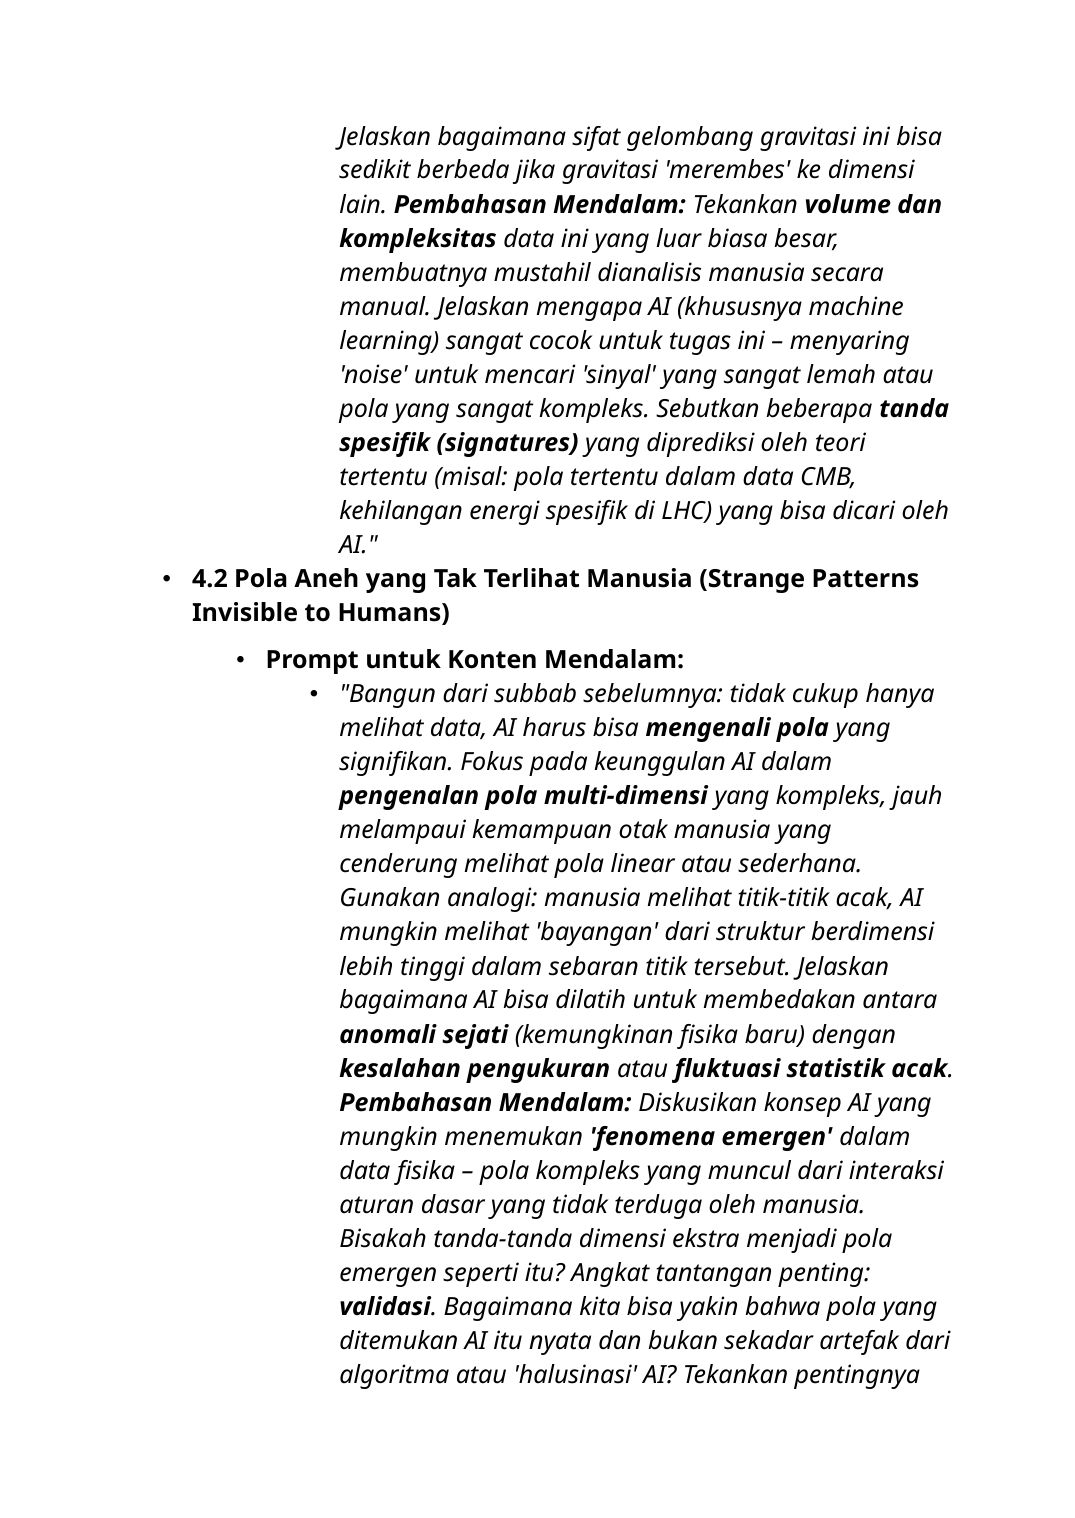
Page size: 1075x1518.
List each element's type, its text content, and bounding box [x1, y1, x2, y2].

list 4.2 Pola Aneh yang Tak Terlihat Manusia (Strange Patterns Invisible to Humans) [162, 561, 957, 629]
list "Bangun dari subbab sebelumnya: tidak cukup hanya melihat data, AI harus bisa mengenali pola yang signifikan. Fokus pada keunggulan AI dalam pengenalan pola multi-dimensi yang kompleks, jauh melampaui kemampuan otak manusia yang cenderung melihat pola linear atau sederhana. Gunakan analogi: manusia melihat titik-titik acak, AI mungkin melihat 'bayangan' dari struktur berdimensi lebih tinggi dalam sebaran titik tersebut. Jelaskan bagaimana AI bisa dilatih untuk membedakan antara anomali sejati (kemungkinan fisika baru) dengan kesalahan pengukuran atau fluktuasi statistik acak. Pembahasan Mendalam: Diskusikan konsep AI yang mungkin menemukan 'fenomena emergen' dalam data fisika – pola kompleks yang muncul dari interaksi aturan dasar yang tidak terduga oleh manusia. Bisakah tanda-tanda dimensi ekstra menjadi pola emergen seperti itu? Angkat tantangan penting: validasi. Bagaimana kita bisa yakin bahwa pola yang ditemukan AI itu nyata dan bukan sekadar artefak dari algoritma atau 'halusinasi' AI? Tekankan pentingnya [309, 676, 957, 1391]
list Prompt untuk Konten Mendalam: [236, 642, 957, 676]
list Jelaskan bagaimana sifat gelombang gravitasi ini bisa sedikit berbeda jika gravitasi 'merembes' ke dimensi lain. Pembahasan Mendalam: Tekankan volume dan kompleksitas data ini yang luar biasa besar, membuatnya mustahil dianalisis manusia secara manual. Jelaskan mengapa AI (khususnya machine learning) sangat cocok untuk tugas ini – menyaring 'noise' untuk mencari 'sinyal' yang sangat lemah atau pola yang sangat kompleks. Sebutkan beberapa tanda spesifik (signatures) yang diprediksi oleh teori tertentu (misal: pola tertentu dalam data CMB, kehilangan energi spesifik di LHC) yang bisa dicari oleh AI." [309, 118, 957, 561]
